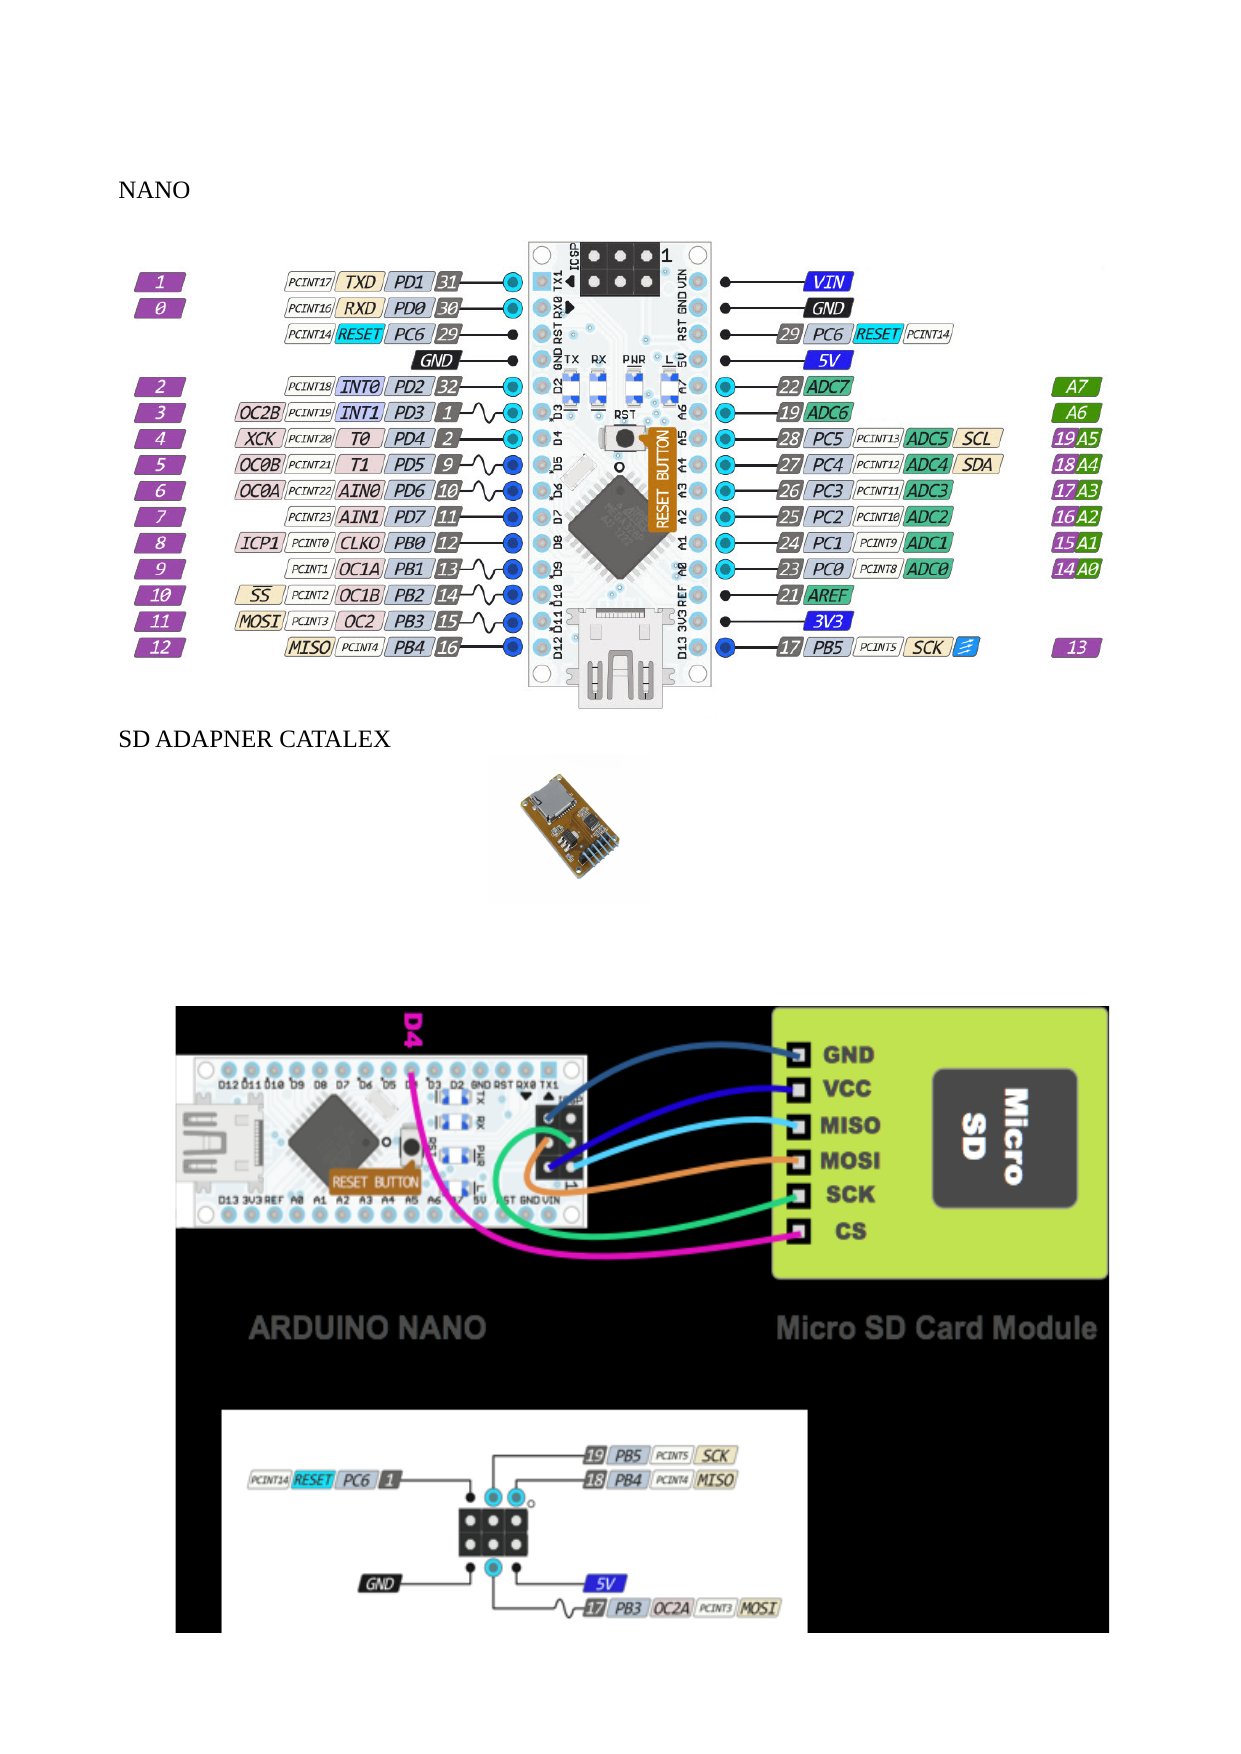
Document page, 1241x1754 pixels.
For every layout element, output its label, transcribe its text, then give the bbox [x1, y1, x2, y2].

text NANO [118, 176, 1122, 204]
picture [175, 1006, 1110, 1633]
picture [487, 754, 651, 904]
picture [118, 233, 1122, 724]
text SD ADAPNER CATALEX [118, 724, 1122, 752]
